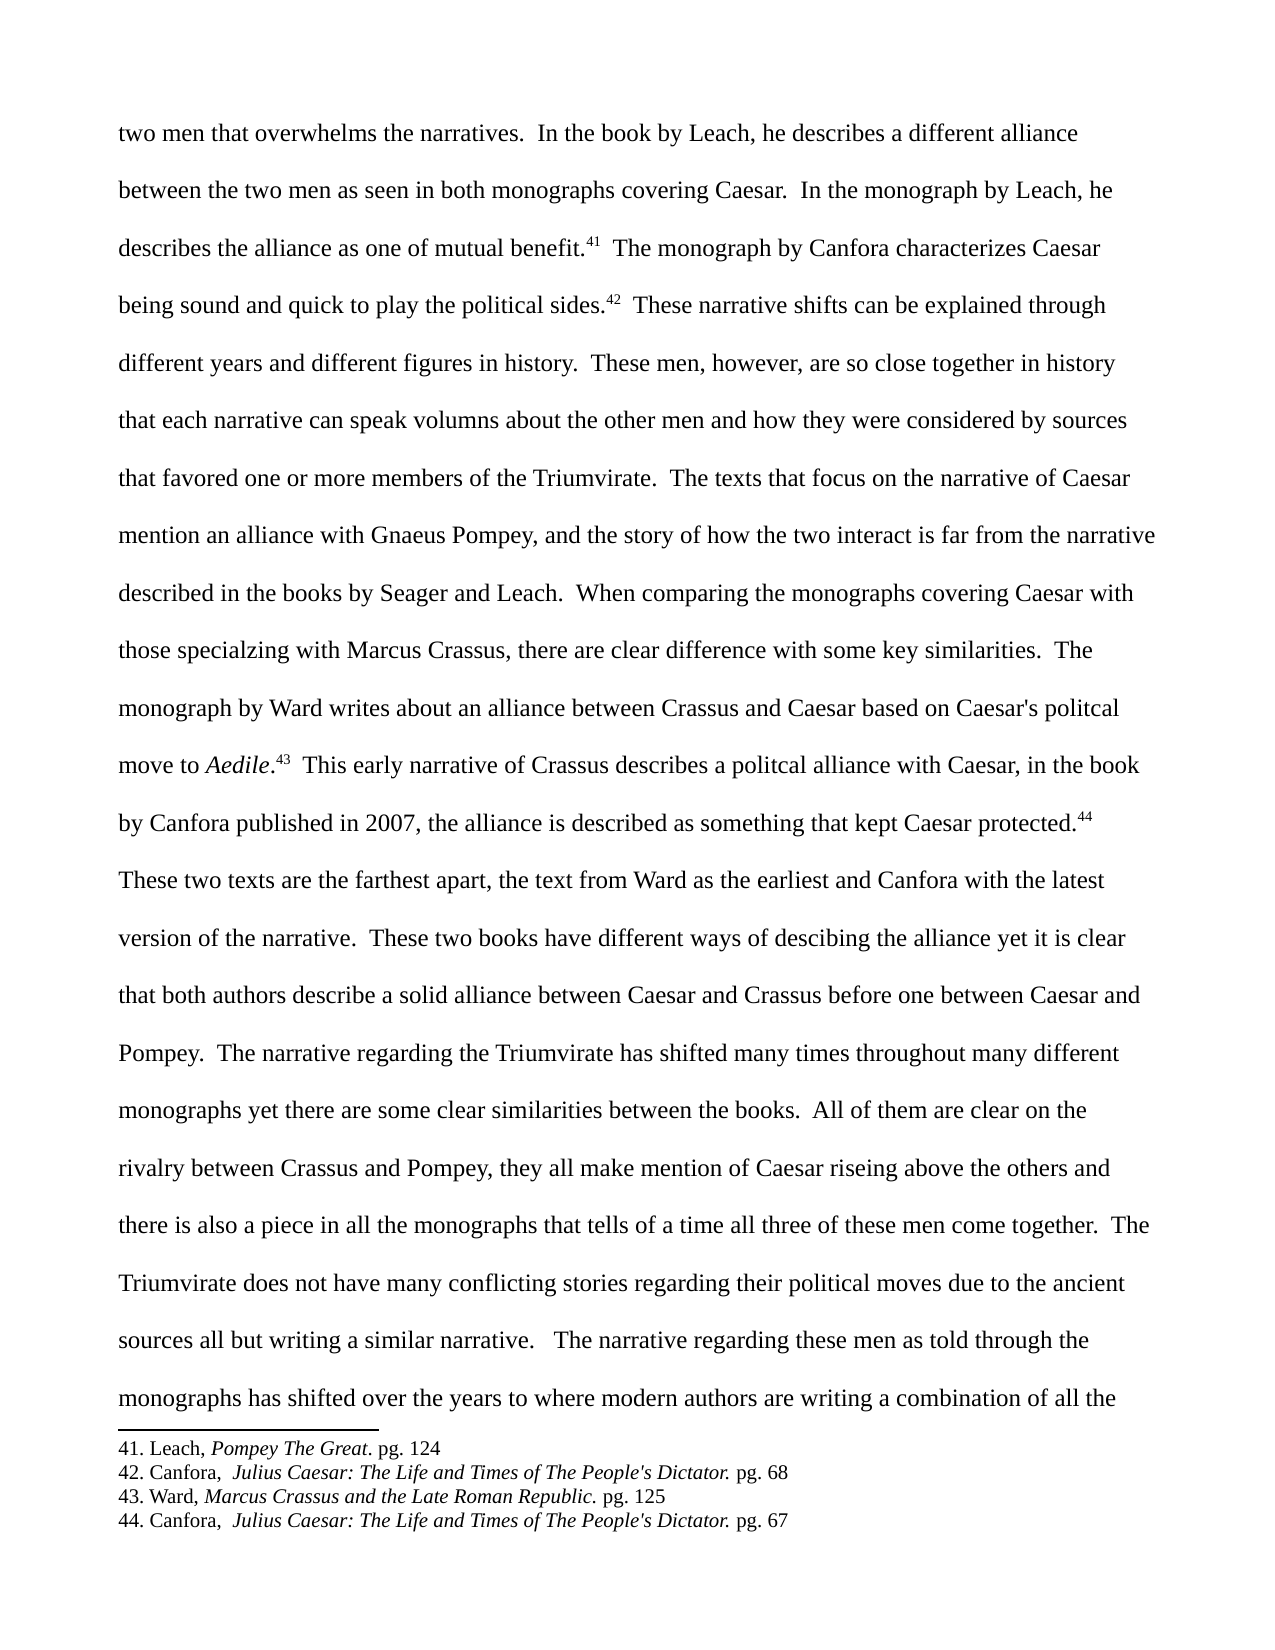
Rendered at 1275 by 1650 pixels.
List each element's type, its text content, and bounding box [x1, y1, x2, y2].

text . Canfora, Julius Caesar: The Life and Times of The People's Dictator. pg. 67 [118, 1508, 1157, 1532]
text two men that overwhelms the narratives. In the book by Leach, he describes a different alliance between the two men as seen in both monographs covering Caesar. In the monograph by Leach, he describes the alliance as one of mutual benefit. The monograph by Canfora characterizes Caesar being sound and quick to play the political sides. These narrative shifts can be explained through different years and different figures in history. These men, however, are so close together in history that each narrative can speak volumns about the other men and how they were considered by sources that favored one or more members of the Triumvirate. The texts that focus on the narrative of Caesar mention an alliance with Gnaeus Pompey, and the story of how the two interact is far from the narrative described in the books by Seager and Leach. When comparing the monographs covering Caesar with those specialzing with Marcus Crassus, there are clear difference with some key similarities. The monograph by Ward writes about an alliance between Crassus and Caesar based on Caesar's politcal move to Aedile. This early narrative of Crassus describes a politcal alliance with Caesar, in the book by Canfora published in 2007, the alliance is described as something that kept Caesar protected. These two texts are the farthest apart, the text from Ward as the earliest and Canfora with the latest version of the narrative. These two books have different ways of descibing the alliance yet it is clear that both authors describe a solid alliance between Caesar and Crassus before one between Caesar and Pompey. The narrative regarding the Triumvirate has shifted many times throughout many different monographs yet there are some clear similarities between the books. All of them are clear on the rivalry between Crassus and Pompey, they all make mention of Caesar riseing above the others and there is also a piece in all the monographs that tells of a time all three of these men come together. The Triumvirate does not have many conflicting stories regarding their political moves due to the ancient sources all but writing a similar narrative. The narrative regarding these men as told through the monographs has shifted over the years to where modern authors are writing a combination of all the [118, 118, 1157, 1412]
text . Ward, Marcus Crassus and the Late Roman Republic. pg. 125 [118, 1484, 1157, 1508]
text . Canfora, Julius Caesar: The Life and Times of The People's Dictator. pg. 68 [118, 1460, 1157, 1484]
text . Leach, Pompey The Great. pg. 124 [118, 1436, 1157, 1460]
